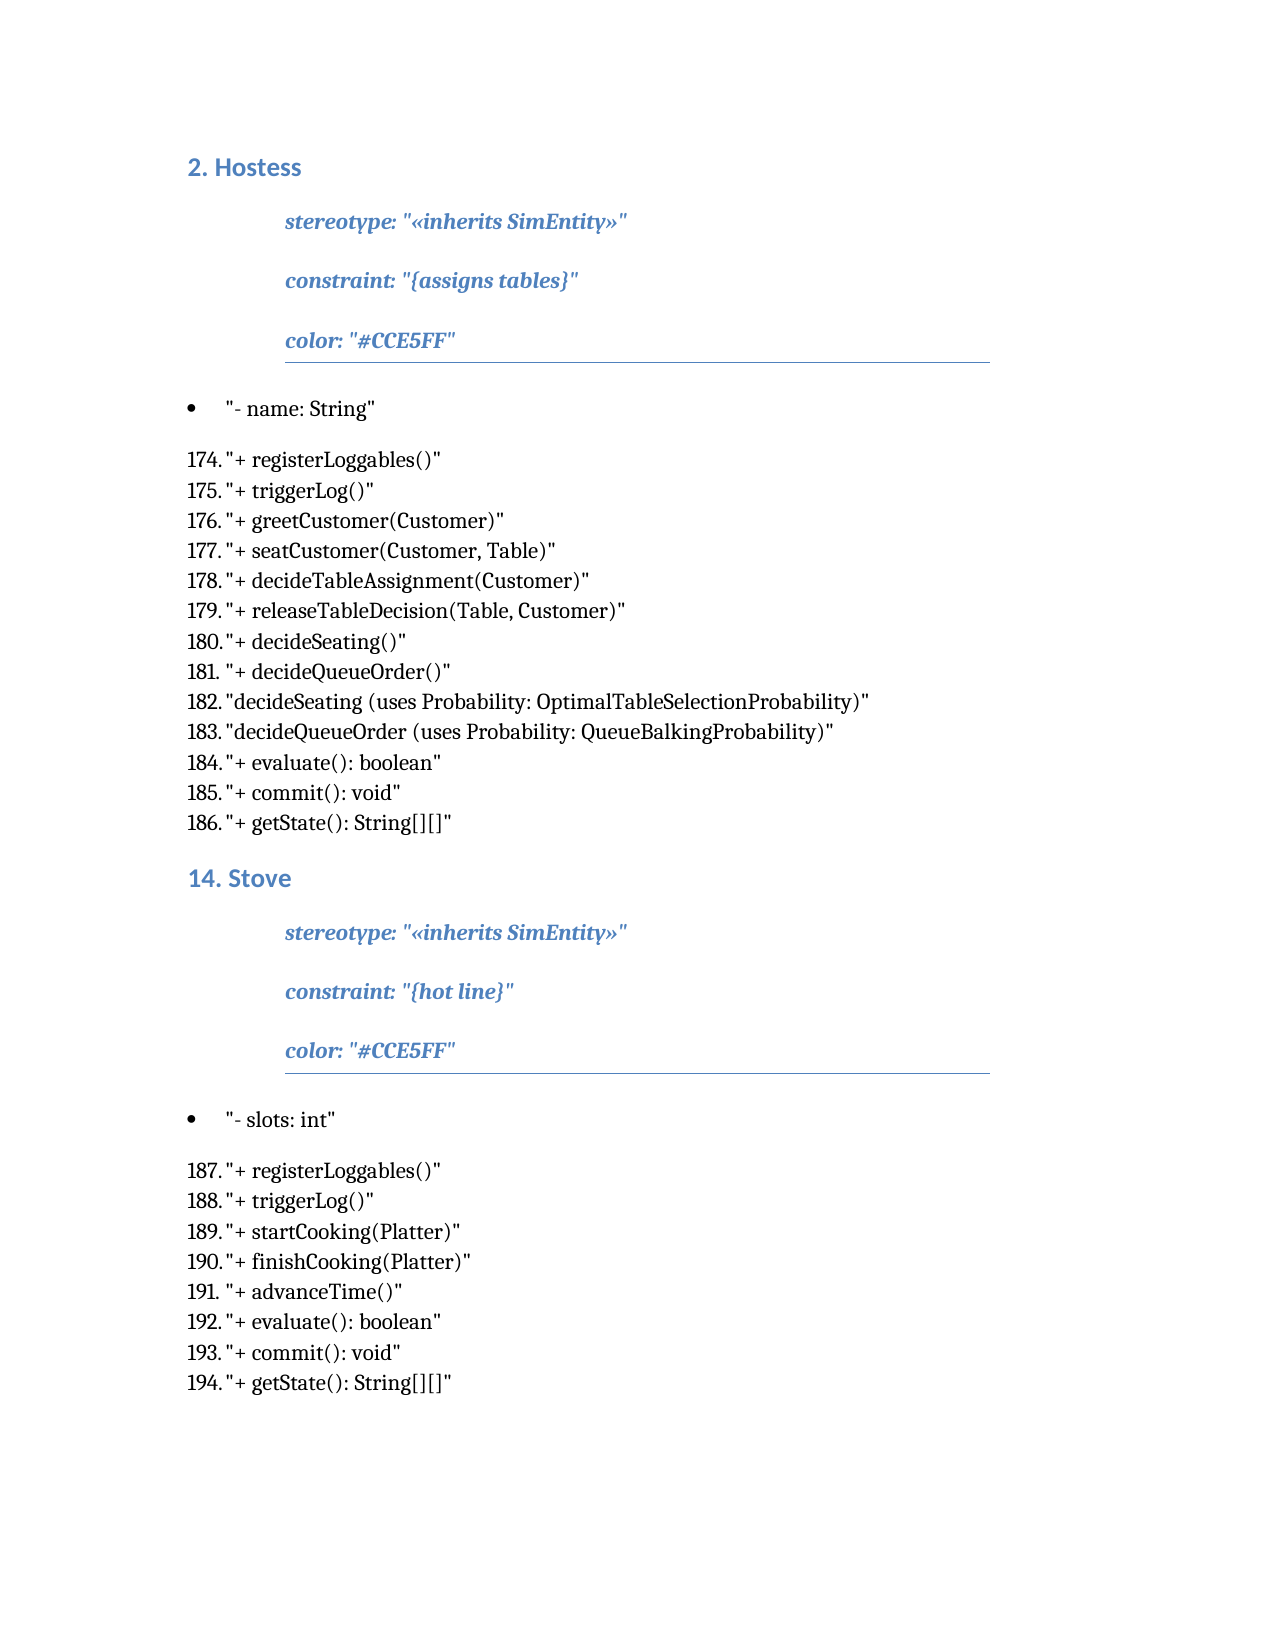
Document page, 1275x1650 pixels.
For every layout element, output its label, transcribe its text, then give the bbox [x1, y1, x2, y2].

list "+ getState(): String[][]" [187, 810, 1087, 836]
list "+ greetCustomer(Customer)" [187, 508, 1087, 534]
list "decideSeating (uses Probability: OptimalTableSelectionProbability)" [187, 689, 1087, 715]
list "+ advanceTime()" [187, 1279, 1087, 1305]
text constraint: "{assigns tables}" [285, 268, 990, 294]
text constraint: "{hot line}" [285, 979, 990, 1005]
list "+ finishCooking(Platter)" [187, 1249, 1087, 1275]
text stereotype: "«inherits SimEntity»" [285, 919, 990, 946]
text stereotype: "«inherits SimEntity»" [285, 209, 990, 235]
list "decideQueueOrder (uses Probability: QueueBalkingProbability)" [187, 719, 1087, 746]
list "+ evaluate(): boolean" [187, 749, 1087, 776]
text color: "#CCE5FF" [285, 1038, 990, 1073]
list "+ decideTableAssignment(Customer)" [187, 568, 1087, 594]
list "- slots: int" [187, 1107, 1087, 1133]
list "+ releaseTableDecision(Table, Customer)" [187, 598, 1087, 625]
list "+ seatCustomer(Customer, Table)" [187, 538, 1087, 564]
list "+ decideQueueOrder()" [187, 659, 1087, 685]
list "+ evaluate(): boolean" [187, 1309, 1087, 1336]
list "+ commit(): void" [187, 1339, 1087, 1366]
subtitle 14. Stove [187, 861, 1087, 894]
subtitle 2. Hostess [187, 150, 1087, 183]
text color: "#CCE5FF" [285, 327, 990, 362]
list "+ decideSeating()" [187, 628, 1087, 655]
list "- name: String" [187, 396, 1087, 423]
list "+ startCooking(Platter)" [187, 1218, 1087, 1245]
list "+ triggerLog()" [187, 477, 1087, 504]
list "+ getState(): String[][]" [187, 1369, 1087, 1396]
list "+ registerLoggables()" [187, 1158, 1087, 1184]
list "+ registerLoggables()" [187, 447, 1087, 474]
list "+ commit(): void" [187, 779, 1087, 806]
list "+ triggerLog()" [187, 1188, 1087, 1215]
